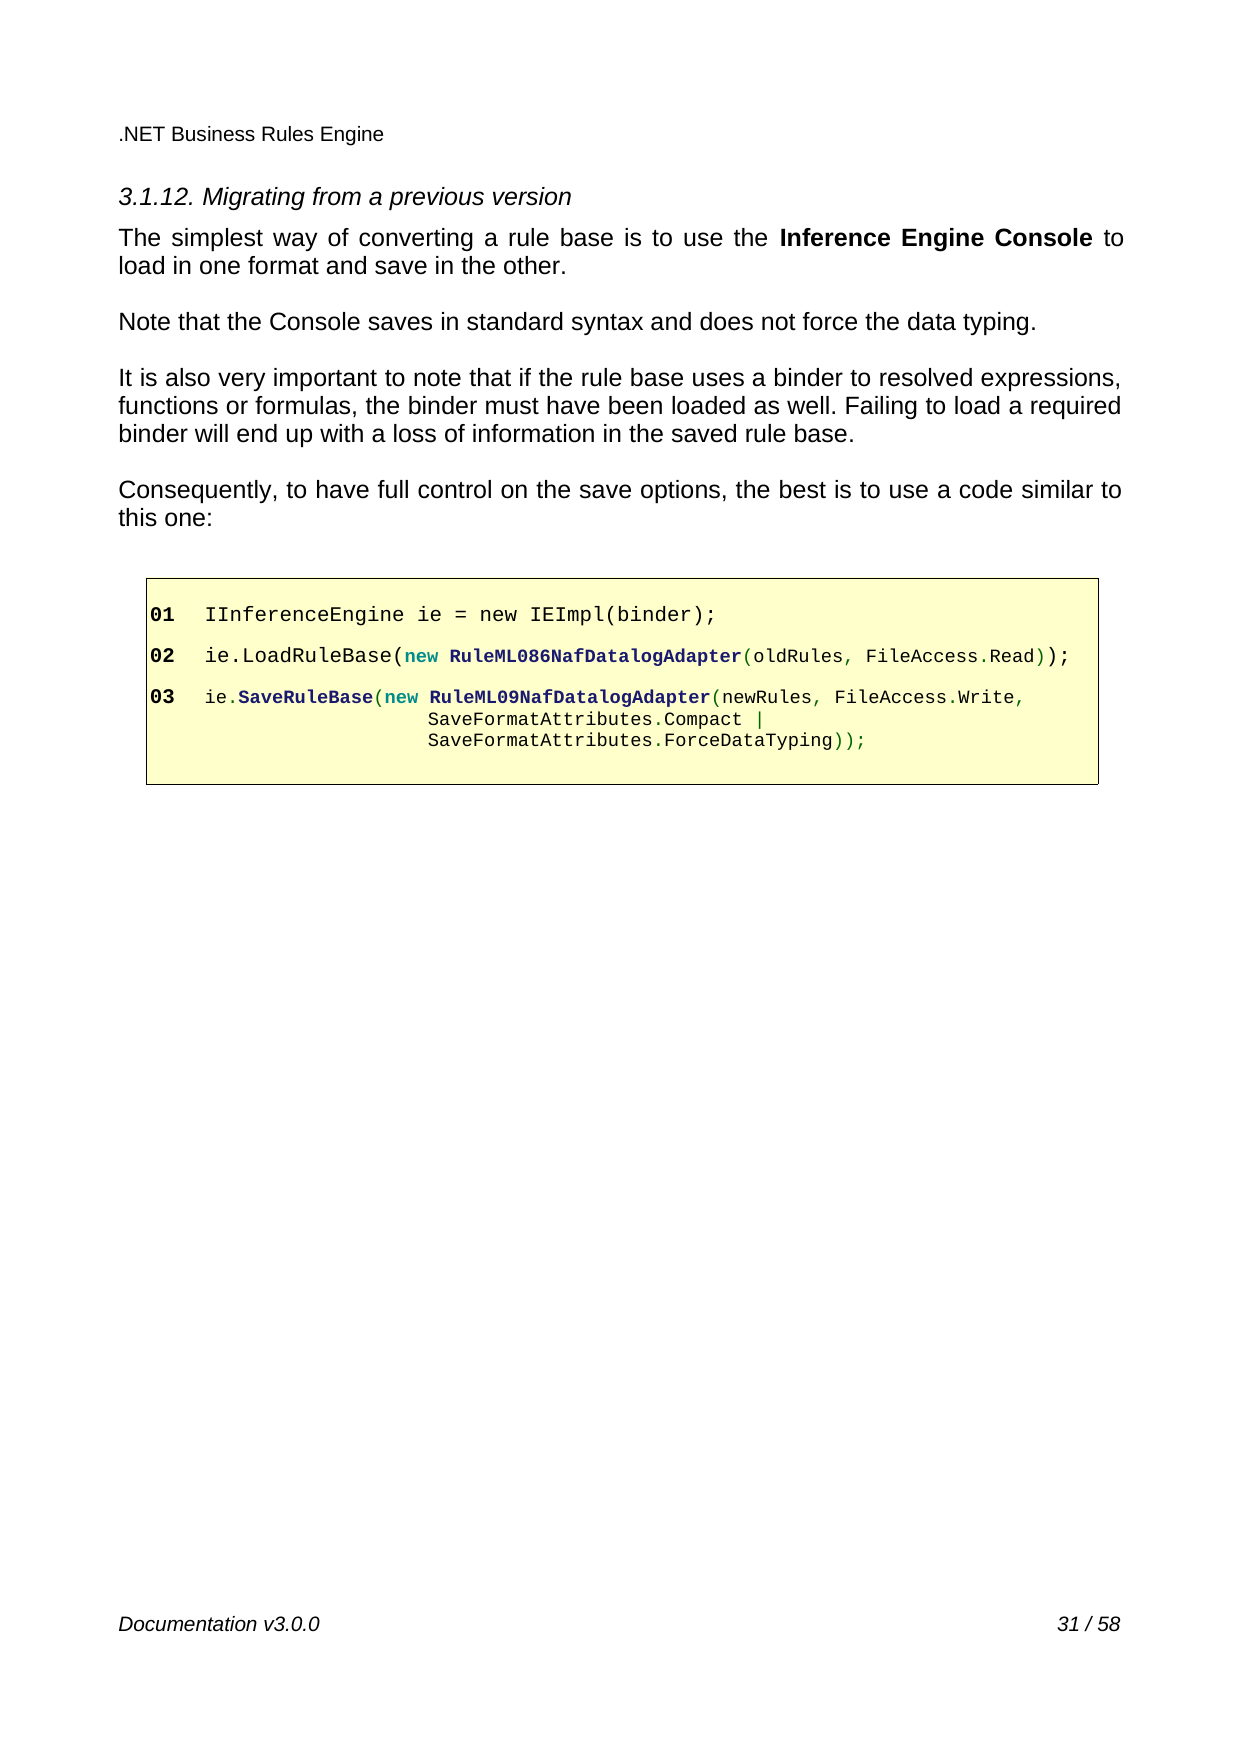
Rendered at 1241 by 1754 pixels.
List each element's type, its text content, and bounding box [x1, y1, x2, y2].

text 03 ie.SaveRuleBase(new RuleML09NafDatalogAdapter(newRules, FileAccess.Write, SaveFormatAttributes.Compact | SaveFormatAttributes.ForceDataTyping)); [147, 683, 1098, 784]
subtitle Migrating from a previous version [118, 183, 1124, 211]
text It is also very important to note that if the rule base uses a binder to resolved expressions, functions or formulas, the binder must have been loaded as well. Failing to load a required binder will end up with a loss of information in the saved rule base. [118, 364, 1124, 448]
text Consequently, to have full control on the save options, the best is to use a code similar to this one: [118, 476, 1124, 532]
text Note that the Console saves in standard syntax and does not force the data typing. [118, 308, 1124, 336]
text 01 IInferenceEngine ie = new IEImpl(binder); [147, 579, 1098, 628]
text The simplest way of converting a rule base is to use the Inference Engine Console to load in one format and save in the other. [118, 223, 1124, 279]
text 02 ie.LoadRuleBase(new RuleML086NafDatalogAdapter(oldRules, FileAccess.Read)); [147, 642, 1098, 669]
